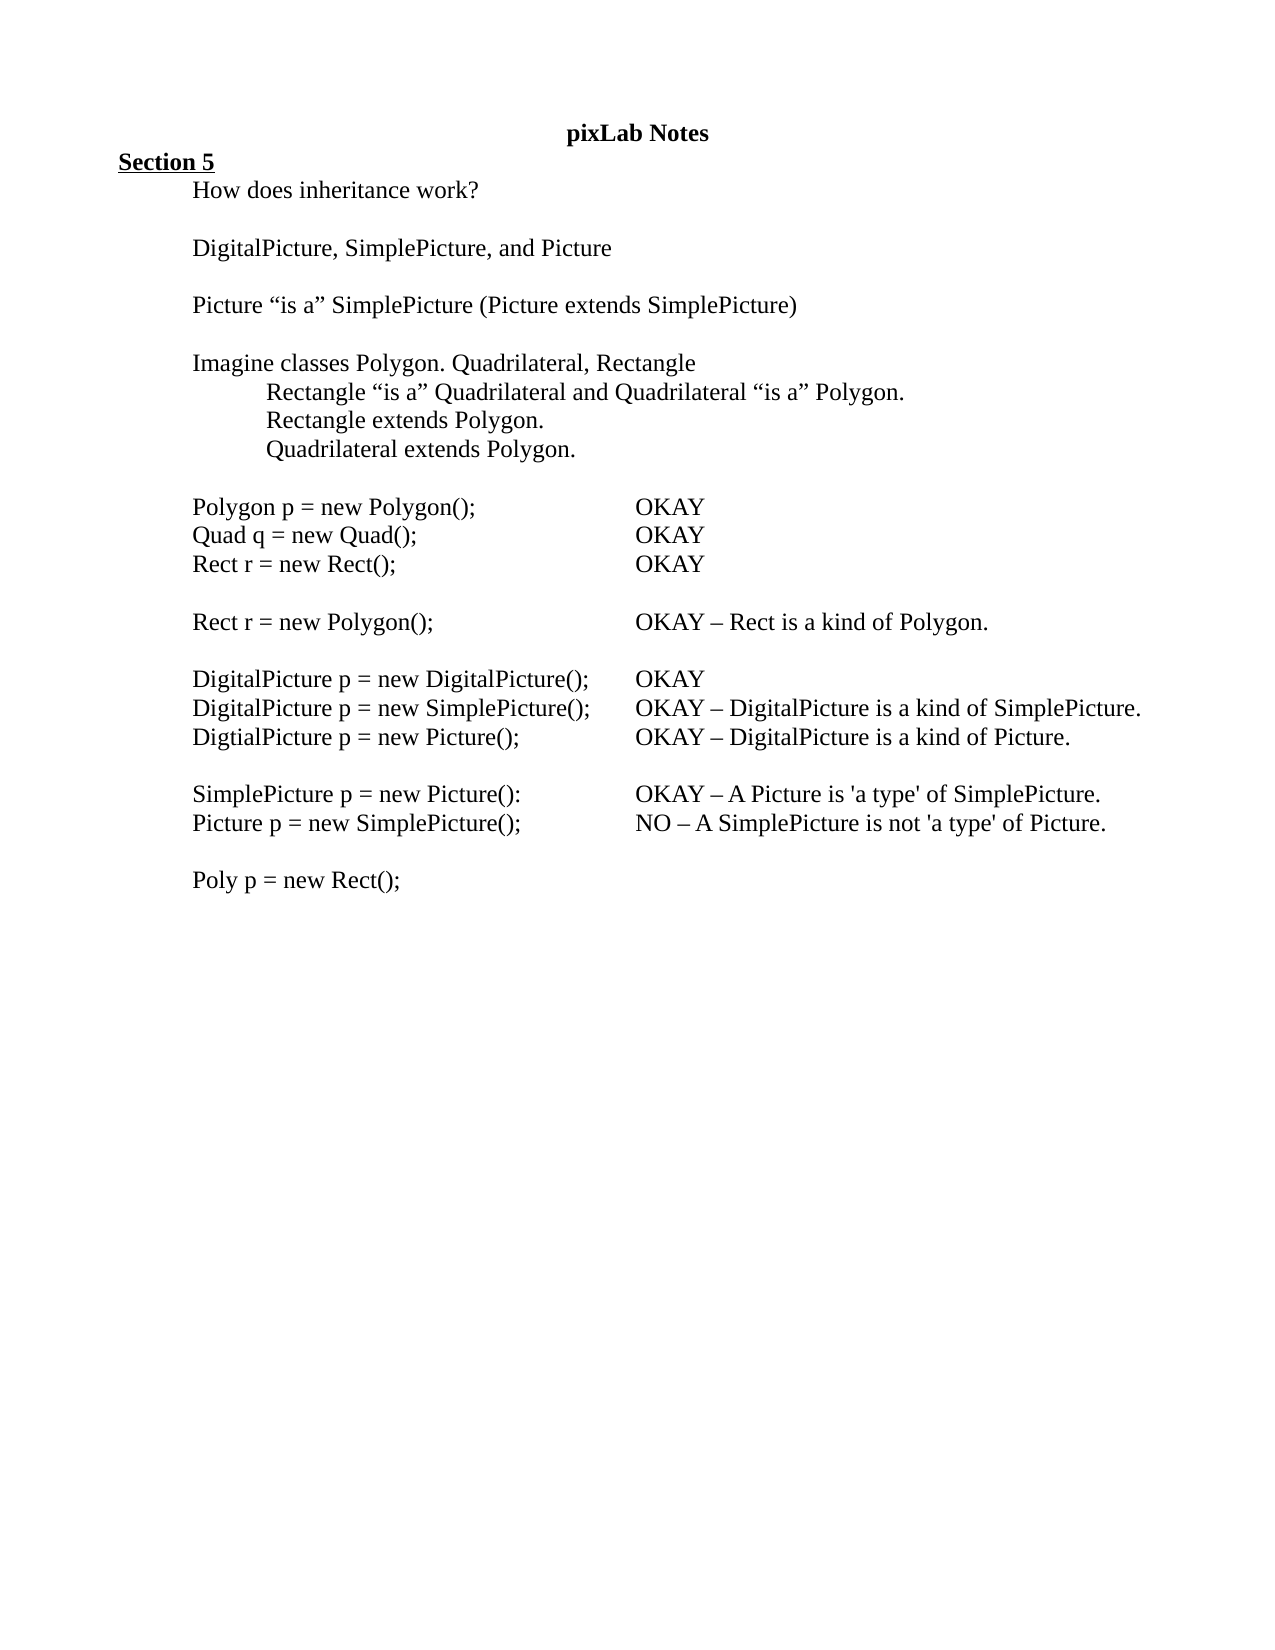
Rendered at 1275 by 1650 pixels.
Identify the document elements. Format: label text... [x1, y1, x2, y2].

text DigitalPicture p = new DigitalPicture(); OKAY [118, 664, 1157, 693]
text Quad q = new Quad(); OKAY [118, 521, 1157, 549]
text How does inheritance work? [118, 176, 1157, 204]
text Rectangle “is a” Quadrilateral and Quadrilateral “is a” Polygon. [118, 377, 1157, 406]
text DigitalPicture p = new SimplePicture(); OKAY – DigitalPicture is a kind of SimplePicture. [118, 693, 1157, 722]
text DigtialPicture p = new Picture(); OKAY – DigitalPicture is a kind of Picture. [118, 722, 1157, 751]
text Rect r = new Rect(); OKAY [118, 549, 1157, 578]
text Section 5 [118, 147, 1157, 176]
text Picture “is a” SimplePicture (Picture extends SimplePicture) [118, 291, 1157, 319]
text Polygon p = new Polygon(); OKAY [118, 492, 1157, 521]
text Imagine classes Polygon. Quadrilateral, Rectangle [118, 348, 1157, 377]
text Rect r = new Polygon(); OKAY – Rect is a kind of Polygon. [118, 607, 1157, 636]
text Quadrilateral extends Polygon. [118, 434, 1157, 463]
text DigitalPicture, SimplePicture, and Picture [118, 233, 1157, 262]
text pixLab Notes [118, 118, 1157, 147]
text SimplePicture p = new Picture(): OKAY – A Picture is 'a type' of SimplePicture. [118, 779, 1157, 808]
text Poly p = new Rect(); [118, 866, 1157, 894]
text Picture p = new SimplePicture(); NO – A SimplePicture is not 'a type' of Picture. [118, 808, 1157, 837]
text Rectangle extends Polygon. [118, 406, 1157, 434]
